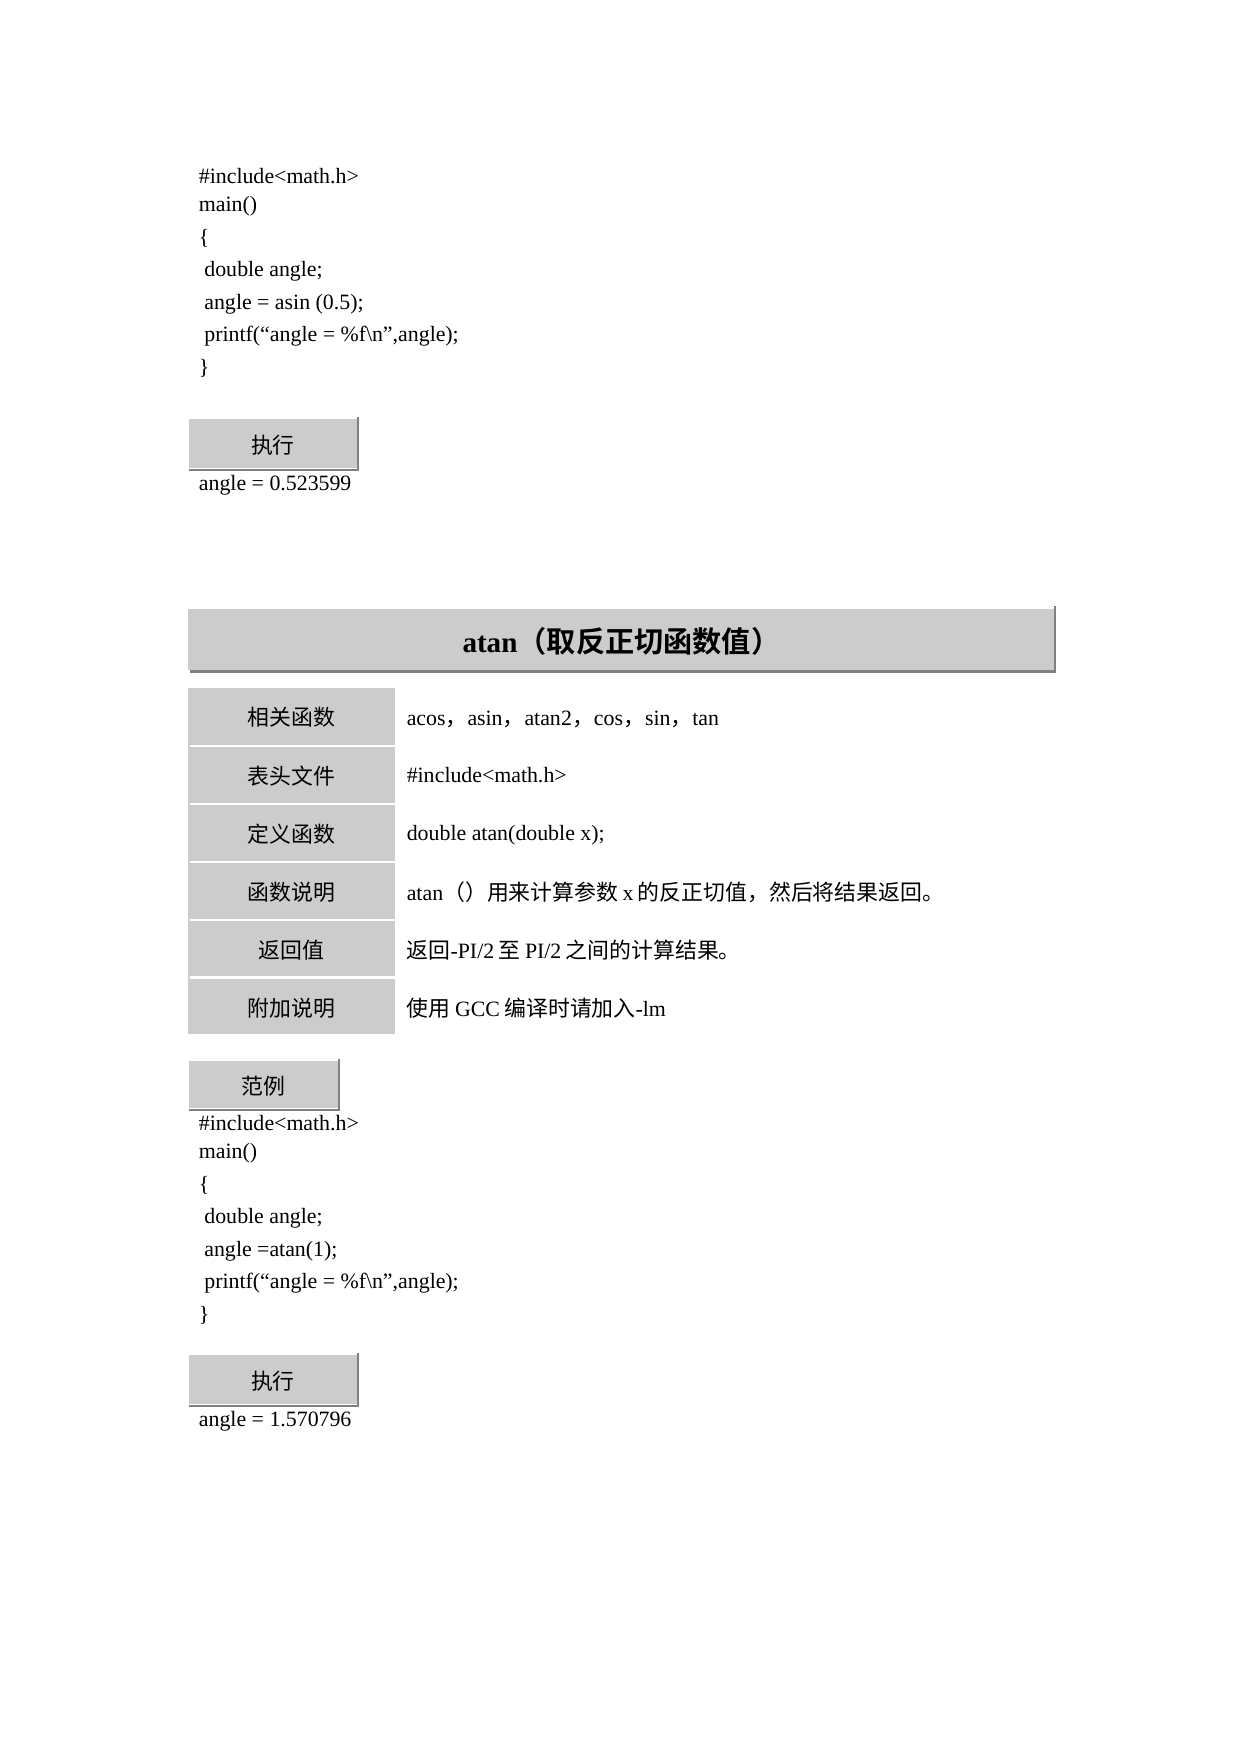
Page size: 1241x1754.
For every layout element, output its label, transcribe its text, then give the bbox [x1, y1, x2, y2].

table_cell 执行 [189, 1355, 357, 1404]
table_cell 返回值 [188, 919, 395, 976]
table_cell [340, 1059, 1055, 1108]
table_cell 表头文件 [188, 745, 395, 803]
table_cell 定义函数 [188, 803, 395, 861]
table_header atan（取反正切函数值） [188, 609, 1054, 670]
table_cell double atan(double x); [395, 803, 1055, 861]
table_cell #include<math.h> main() { double angle; angle =atan(1); printf(“angle = %f\n”,angle); } [188, 1109, 1055, 1353]
table_cell 范例 [189, 1061, 338, 1108]
table_cell 返回-PI/2至PI/2之间的计算结果。 [395, 919, 1055, 976]
table_cell atan（）用来计算参数x的反正切值，然后将结果返回。 [395, 861, 1055, 919]
table_cell [188, 670, 1055, 687]
table_cell 执行 [189, 419, 357, 468]
table_cell 相关函数 [188, 688, 395, 745]
table_cell 函数说明 [188, 861, 395, 919]
table_cell #include<math.h> main() { double angle; angle = asin (0.5); printf(“angle = %f\n”,angle); } [188, 162, 1055, 417]
table_cell 使用GCC编译时请加入-lm [395, 976, 1055, 1034]
table_cell angle = 0.523599 [188, 469, 1055, 541]
table_cell angle = 1.570796 [188, 1405, 1055, 1481]
table_cell #include<math.h> [395, 745, 1055, 803]
table_cell [359, 417, 1055, 468]
table_cell [188, 1034, 1055, 1058]
table_cell [359, 1353, 1055, 1404]
table_cell 附加说明 [188, 976, 395, 1034]
table_cell acos，asin，atan2，cos，sin，tan [395, 688, 1055, 745]
